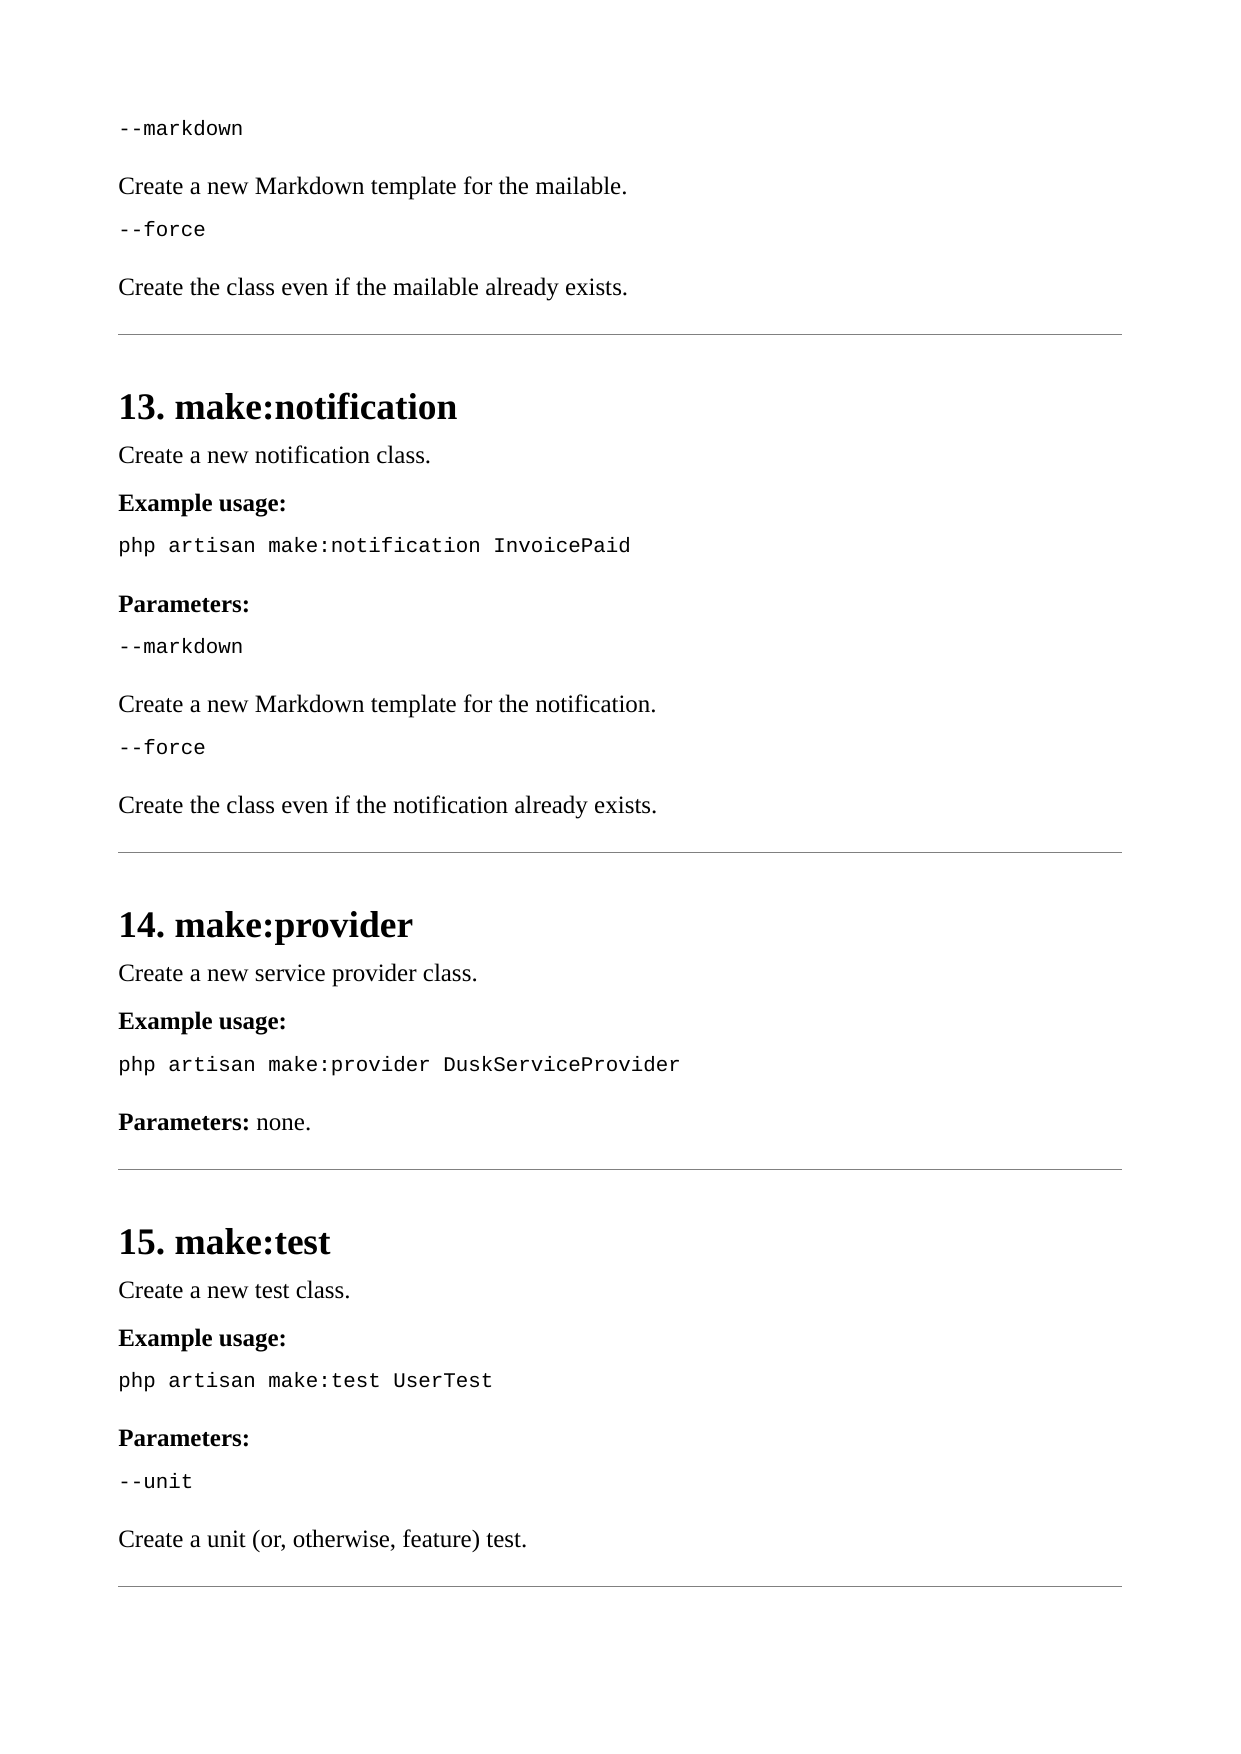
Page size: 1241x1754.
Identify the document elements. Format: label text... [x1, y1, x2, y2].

subtitle 14. make:provider [118, 903, 1122, 946]
text php artisan make:test UserTest [118, 1370, 1122, 1394]
text Parameters: none. [118, 1107, 1122, 1136]
text Create a new notification class. [118, 440, 1122, 469]
text Example usage: [118, 1006, 1122, 1035]
text Create the class even if the mailable already exists. [118, 272, 1122, 301]
text Create a new test class. [118, 1275, 1122, 1304]
subtitle 13. make:notification [118, 385, 1122, 428]
subtitle 15. make:test [118, 1219, 1122, 1263]
text php artisan make:provider DuskServiceProvider [118, 1054, 1122, 1077]
text php artisan make:notification InvoicePaid [118, 536, 1122, 559]
text Parameters: [118, 1423, 1122, 1452]
text Create a unit (or, otherwise, feature) test. [118, 1524, 1122, 1553]
text --force [118, 219, 1122, 242]
text --markdown [118, 118, 1122, 142]
text --markdown [118, 636, 1122, 660]
text Create the class even if the notification already exists. [118, 790, 1122, 819]
text --force [118, 737, 1122, 761]
text --unit [118, 1471, 1122, 1495]
text Create a new service provider class. [118, 958, 1122, 987]
text Example usage: [118, 488, 1122, 517]
text Example usage: [118, 1323, 1122, 1351]
text Parameters: [118, 589, 1122, 617]
text Create a new Markdown template for the mailable. [118, 171, 1122, 200]
text Create a new Markdown template for the notification. [118, 689, 1122, 718]
